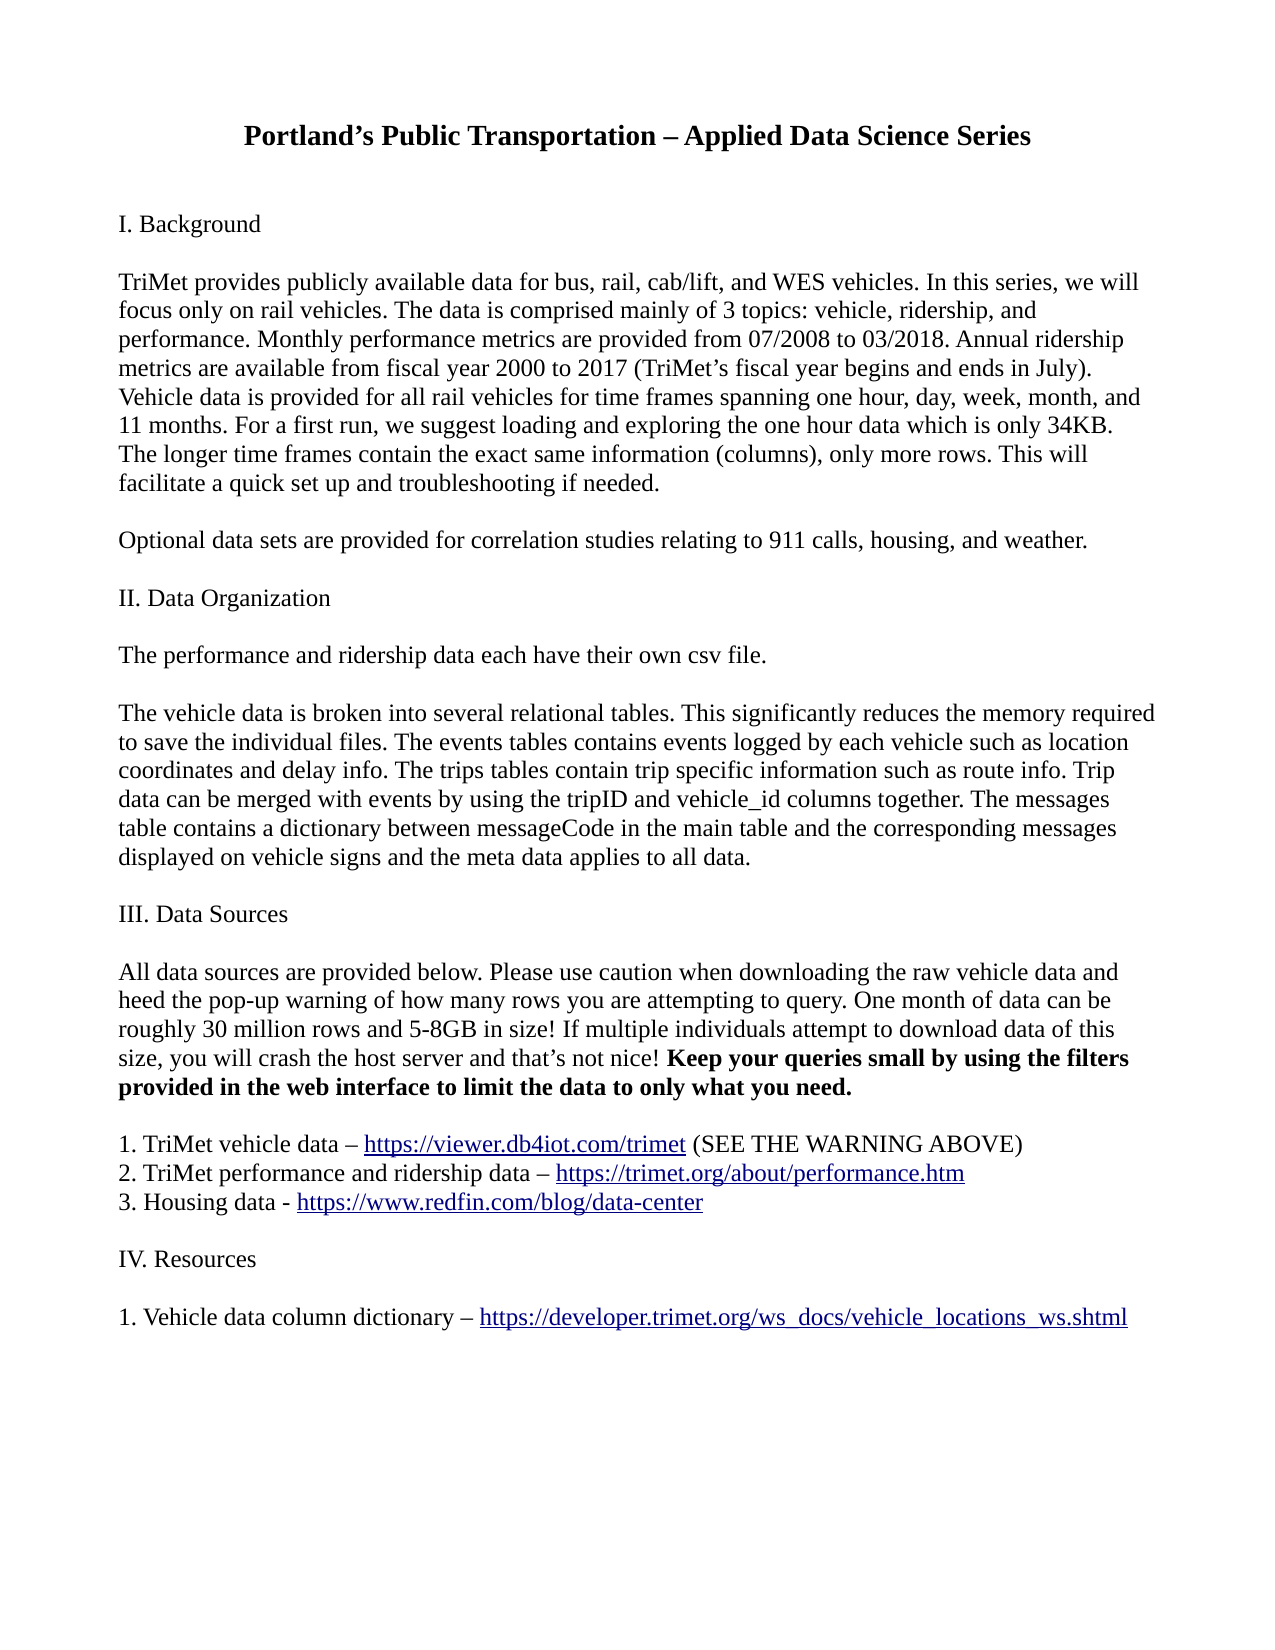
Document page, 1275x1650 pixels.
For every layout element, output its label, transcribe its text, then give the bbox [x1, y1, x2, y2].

text IV. Resources [118, 1244, 1157, 1273]
text II. Data Organization [118, 583, 1157, 612]
text 1. Vehicle data column dictionary – https://developer.trimet.org/ws_docs/vehicle_locations_ws.shtml [118, 1302, 1157, 1330]
text TriMet provides publicly available data for bus, rail, cab/lift, and WES vehicles. In this series, we will focus only on rail vehicles. The data is comprised mainly of 3 topics: vehicle, ridership, and performance. Monthly performance metrics are provided from 07/2008 to 03/2018. Annual ridership metrics are available from fiscal year 2000 to 2017 (TriMet’s fiscal year begins and ends in July). Vehicle data is provided for all rail vehicles for time frames spanning one hour, day, week, month, and 11 months. For a first run, we suggest loading and exploring the one hour data which is only 34KB. The longer time frames contain the exact same information (columns), only more rows. This will facilitate a quick set up and troubleshooting if needed. [118, 267, 1157, 497]
text All data sources are provided below. Please use caution when downloading the raw vehicle data and heed the pop-up warning of how many rows you are attempting to query. One month of data can be roughly 30 million rows and 5-8GB in size! If multiple individuals attempt to download data of this size, you will crash the host server and that’s not nice! Keep your queries small by using the filters provided in the web interface to limit the data to only what you need. [118, 957, 1157, 1100]
text 1. TriMet vehicle data – https://viewer.db4iot.com/trimet (SEE THE WARNING ABOVE) [118, 1129, 1157, 1158]
text The vehicle data is broken into several relational tables. This significantly reduces the memory required to save the individual files. The events tables contains events logged by each vehicle such as location coordinates and delay info. The trips tables contain trip specific information such as route info. Trip data can be merged with events by using the tripID and vehicle_id columns together. The messages table contains a dictionary between messageCode in the main table and the corresponding messages displayed on vehicle signs and the meta data applies to all data. [118, 698, 1157, 870]
text Portland’s Public Transportation – Applied Data Science Series [118, 118, 1157, 152]
text Optional data sets are provided for correlation studies relating to 911 calls, housing, and weather. [118, 525, 1157, 554]
text The performance and ridership data each have their own csv file. [118, 640, 1157, 669]
text I. Background [118, 209, 1157, 238]
text 2. TriMet performance and ridership data – https://trimet.org/about/performance.htm [118, 1158, 1157, 1187]
text 3. Housing data - https://www.redfin.com/blog/data-center [118, 1187, 1157, 1215]
text III. Data Sources [118, 899, 1157, 928]
